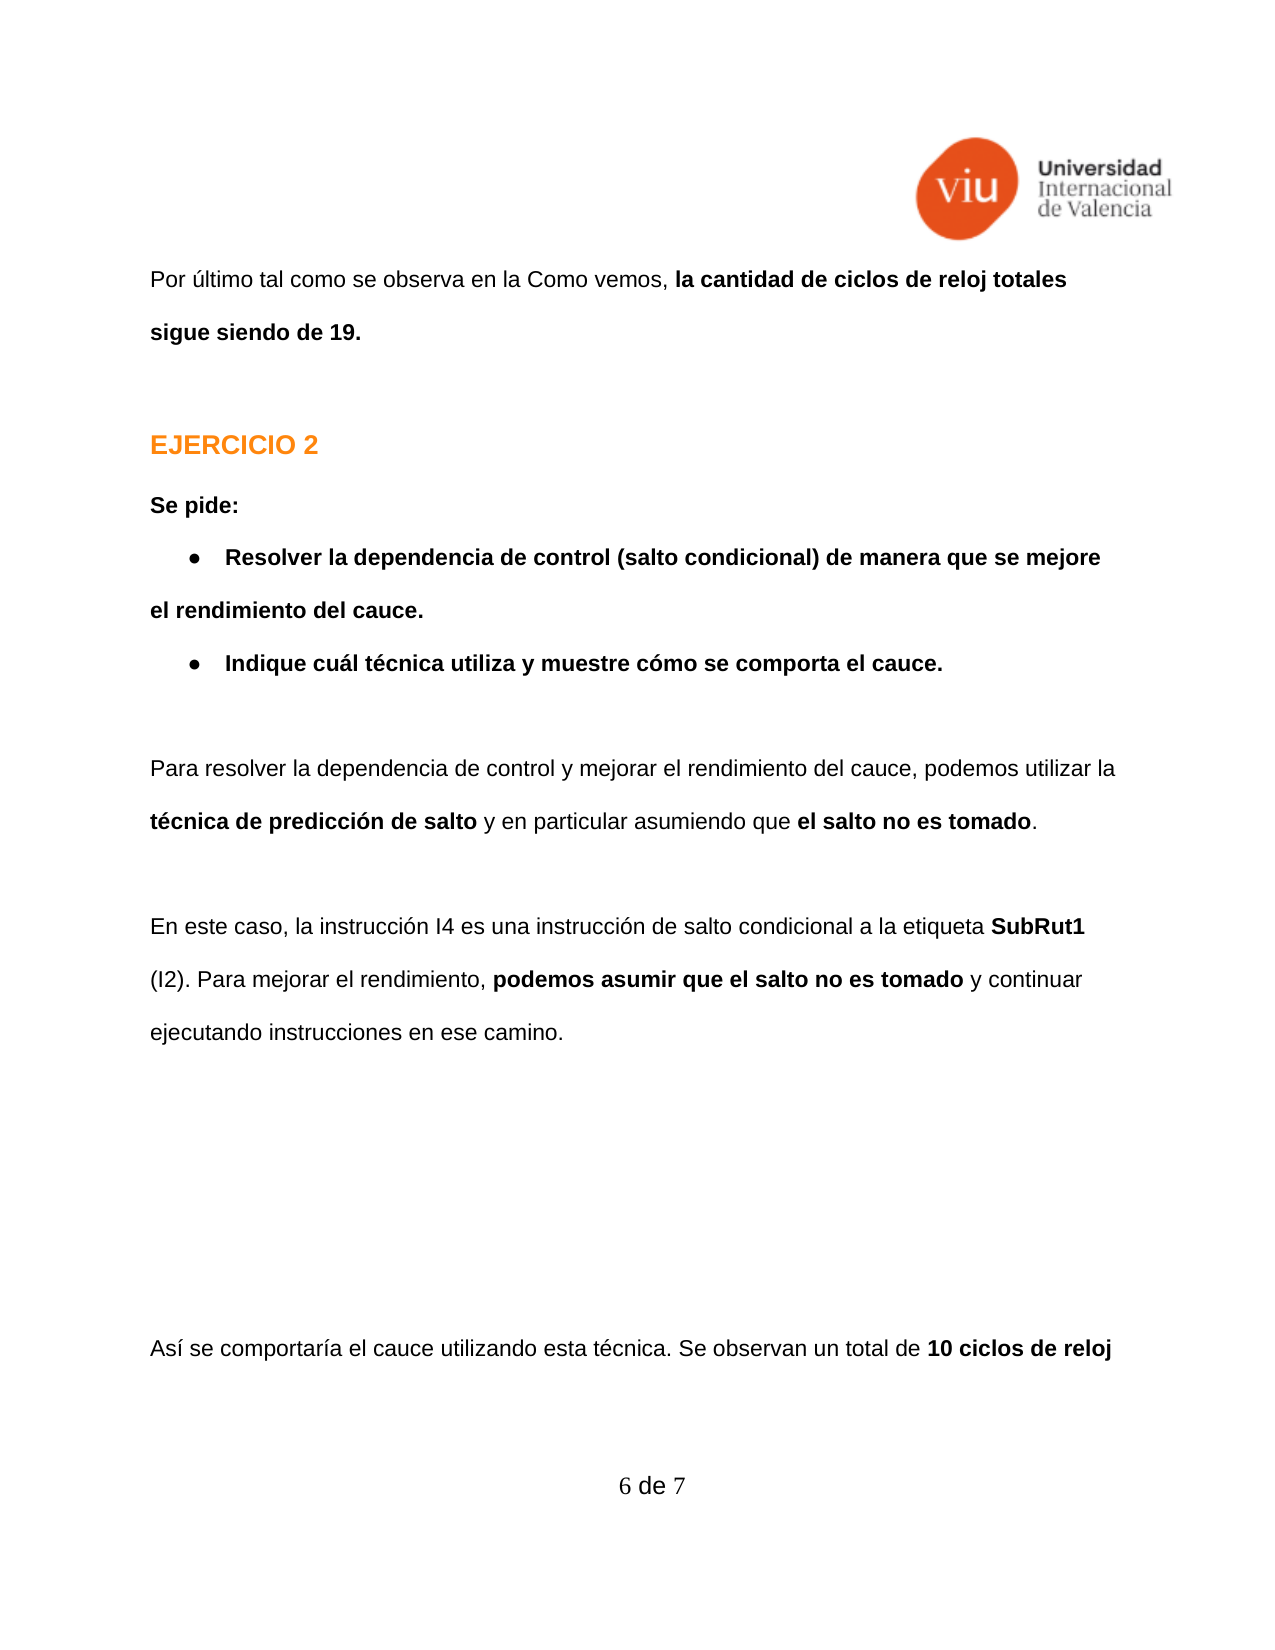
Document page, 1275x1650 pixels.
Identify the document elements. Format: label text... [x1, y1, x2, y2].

text EJERCICIO 2 [150, 429, 1125, 460]
text En este caso, la instrucción I4 es una instrucción de salto condicional a la etiqueta SubRut1 (I2). Para mejorar el rendimiento, podemos asumir que el salto no es tomado y continuar ejecutando instrucciones en ese camino. [150, 913, 1125, 1045]
text Así se comportaría el cauce utilizando esta técnica. Se observan un total de 10 ciclos de reloj [150, 1335, 1125, 1361]
text Se pide: [150, 492, 1125, 518]
text Para resolver la dependencia de control y mejorar el rendimiento del cauce, podemos utilizar la técnica de predicción de salto y en particular asumiendo que el salto no es tomado. [150, 755, 1125, 834]
picture [913, 134, 1175, 245]
text Por último tal como se observa en la Como vemos, la cantidad de ciclos de reloj totales sigue siendo de 19. [150, 266, 1125, 345]
text el rendimiento del cauce. [150, 597, 1125, 623]
list Resolver la dependencia de control (salto condicional) de manera que se mejore [187, 544, 1125, 571]
list Indique cuál técnica utiliza y muestre cómo se comporta el cauce. [187, 650, 1125, 676]
